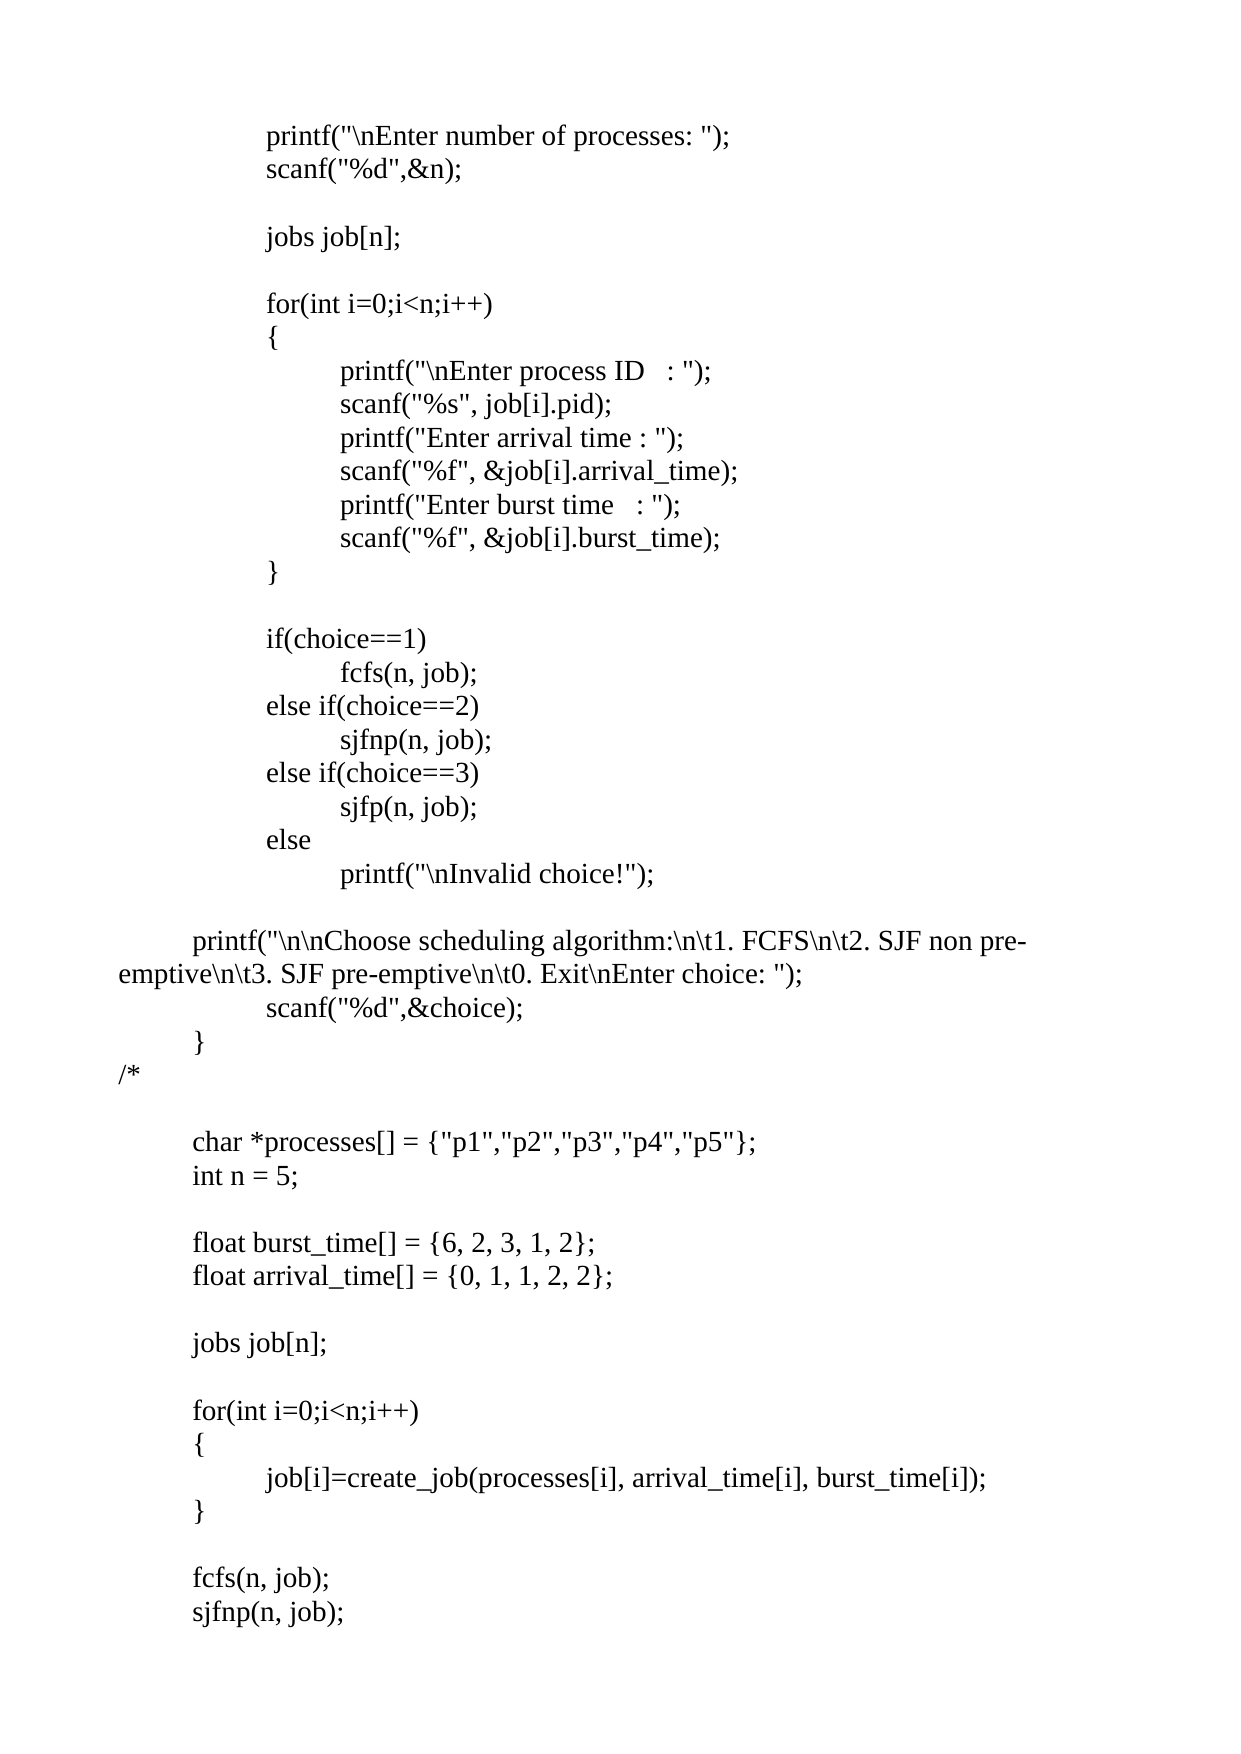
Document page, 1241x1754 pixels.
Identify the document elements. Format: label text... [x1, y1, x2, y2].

text for(int i=0;i<n;i++) [118, 286, 1122, 319]
text scanf("%f", &job[i].arrival_time); [118, 453, 1122, 487]
text else if(choice==2) [118, 688, 1122, 722]
text fcfs(n, job); [118, 655, 1122, 688]
text else [118, 822, 1122, 856]
text printf("\nEnter number of processes: "); [118, 118, 1122, 152]
text scanf("%d",&n); [118, 152, 1122, 185]
text jobs job[n]; [118, 1326, 1122, 1359]
text sjfp(n, job); [118, 789, 1122, 822]
text job[i]=create_job(processes[i], arrival_time[i], burst_time[i]); [118, 1460, 1122, 1493]
text scanf("%d",&choice); [118, 990, 1122, 1024]
text printf("Enter arrival time : "); [118, 420, 1122, 453]
text int n = 5; [118, 1158, 1122, 1191]
text for(int i=0;i<n;i++) [118, 1393, 1122, 1426]
text sjfnp(n, job); [118, 722, 1122, 755]
text char *processes[] = {"p1","p2","p3","p4","p5"}; [118, 1124, 1122, 1158]
text else if(choice==3) [118, 755, 1122, 789]
text /* [118, 1057, 1122, 1091]
text printf("\nInvalid choice!"); [118, 856, 1122, 889]
text printf("\n\nChoose scheduling algorithm:\n\t1. FCFS\n\t2. SJF non pre-emptive\n\t3. SJF pre-emptive\n\t0. Exit\nEnter choice: "); [118, 923, 1122, 990]
text } [118, 1493, 1122, 1527]
text printf("\nEnter process ID : "); [118, 353, 1122, 386]
text scanf("%f", &job[i].burst_time); [118, 521, 1122, 554]
text if(choice==1) [118, 621, 1122, 655]
text { [118, 319, 1122, 353]
text sjfnp(n, job); [118, 1594, 1122, 1627]
text } [118, 1024, 1122, 1057]
text float burst_time[] = {6, 2, 3, 1, 2}; [118, 1225, 1122, 1258]
text scanf("%s", job[i].pid); [118, 386, 1122, 420]
text { [118, 1426, 1122, 1460]
text jobs job[n]; [118, 219, 1122, 252]
text float arrival_time[] = {0, 1, 1, 2, 2}; [118, 1258, 1122, 1292]
text printf("Enter burst time : "); [118, 487, 1122, 521]
text } [118, 554, 1122, 588]
text fcfs(n, job); [118, 1560, 1122, 1594]
